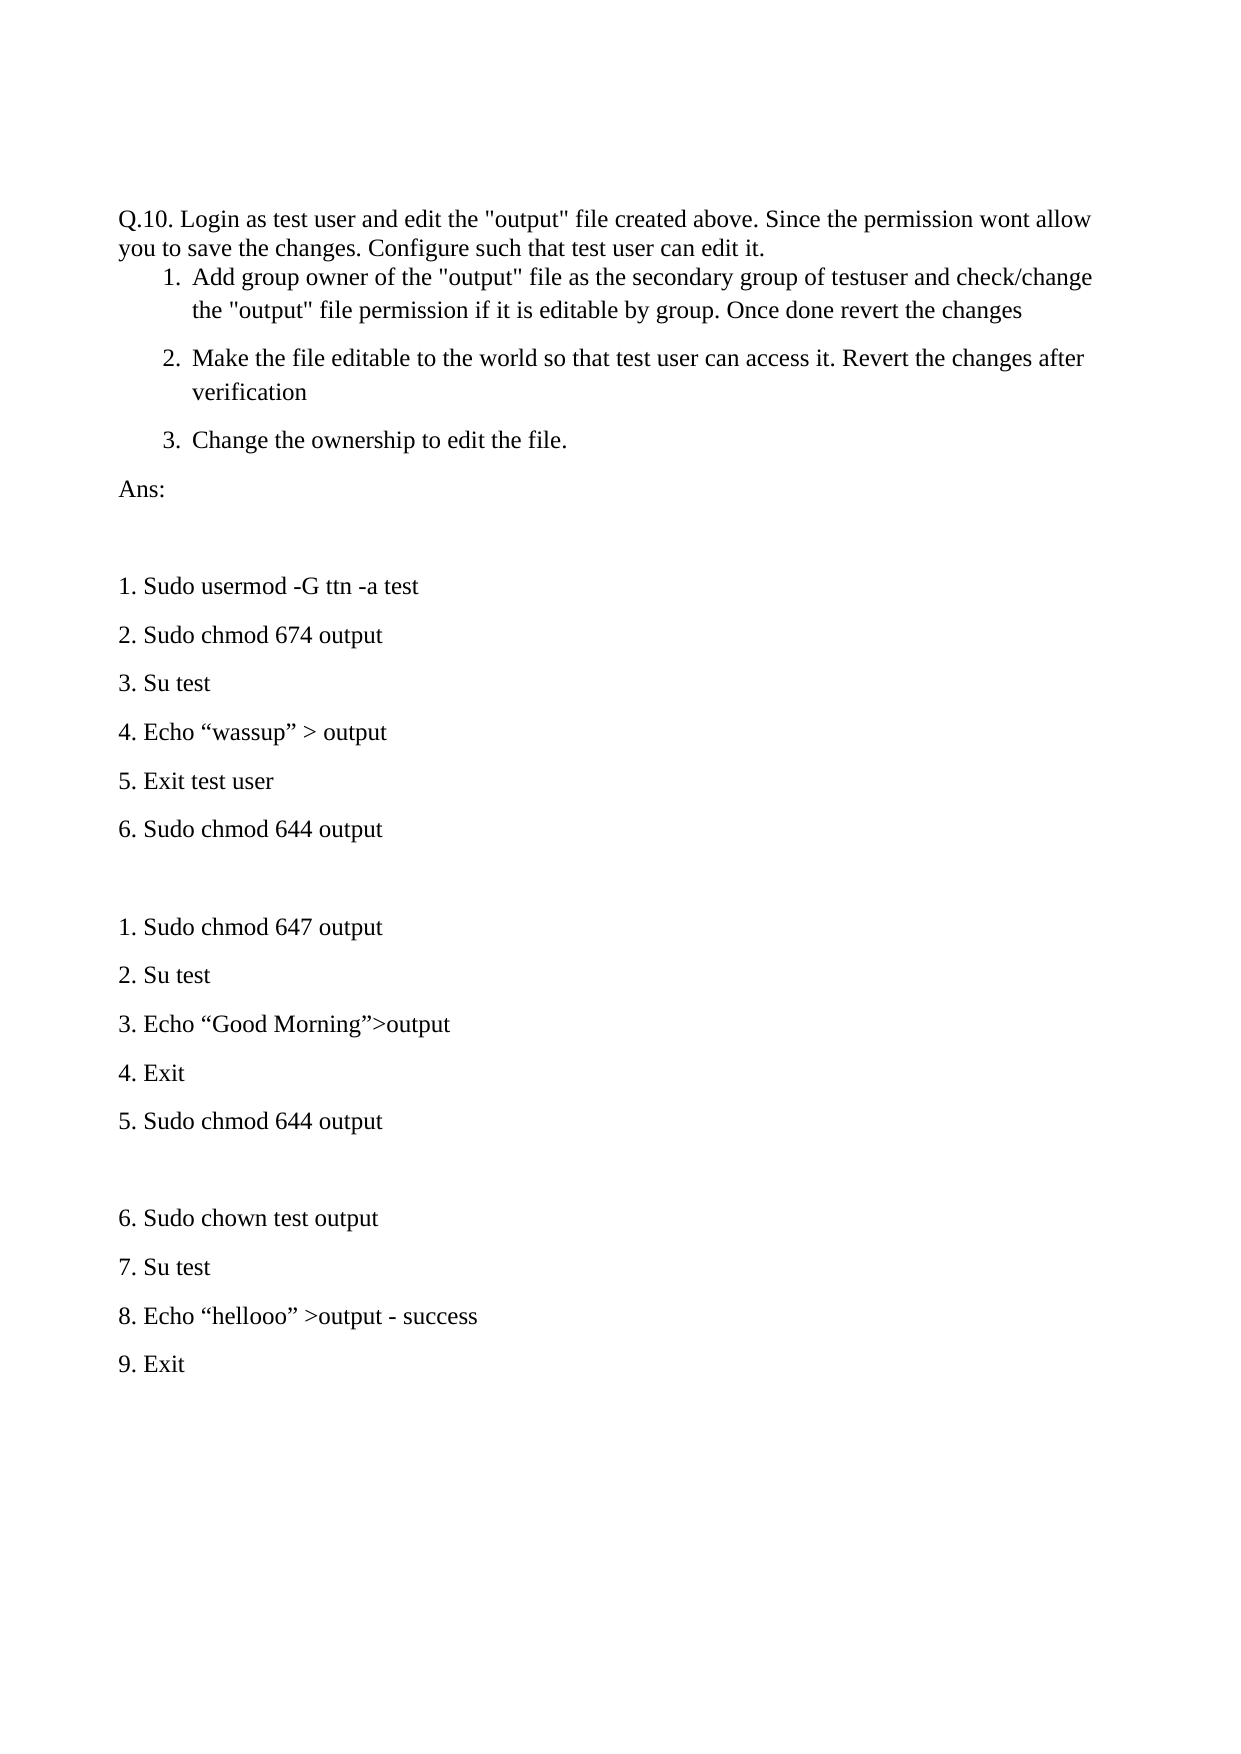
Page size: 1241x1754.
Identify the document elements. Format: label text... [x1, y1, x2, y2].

text 4. Exit [118, 1058, 1122, 1086]
text 4. Echo “wassup” > output [118, 717, 1122, 746]
text 8. Echo “hellooo” >output - success [118, 1301, 1122, 1329]
text 1. Sudo chmod 647 output [118, 912, 1122, 940]
text 5. Sudo chmod 644 output [118, 1106, 1122, 1135]
text 3. Su test [118, 668, 1122, 697]
list Add group owner of the "output" file as the secondary group of testuser and check/change the "output" file permission if it is editable by group. Once done revert the changes [162, 262, 1122, 324]
text 2. Su test [118, 960, 1122, 989]
text Q.10. Login as test user and edit the "output" file created above. Since the permission wont allow you to save the changes. Configure such that test user can edit it. [118, 204, 1122, 262]
text 6. Sudo chown test output [118, 1203, 1122, 1232]
list Change the ownership to edit the file. [162, 425, 1122, 454]
list Make the file editable to the world so that test user can access it. Revert the changes after verification [162, 343, 1122, 405]
text 7. Su test [118, 1252, 1122, 1281]
text 6. Sudo chmod 644 output [118, 814, 1122, 843]
text 9. Exit [118, 1349, 1122, 1378]
text 3. Echo “Good Morning”>output [118, 1009, 1122, 1038]
text 5. Exit test user [118, 766, 1122, 794]
text Ans: [118, 474, 1122, 503]
text 2. Sudo chmod 674 output [118, 620, 1122, 648]
text 1. Sudo usermod -G ttn -a test [118, 571, 1122, 600]
